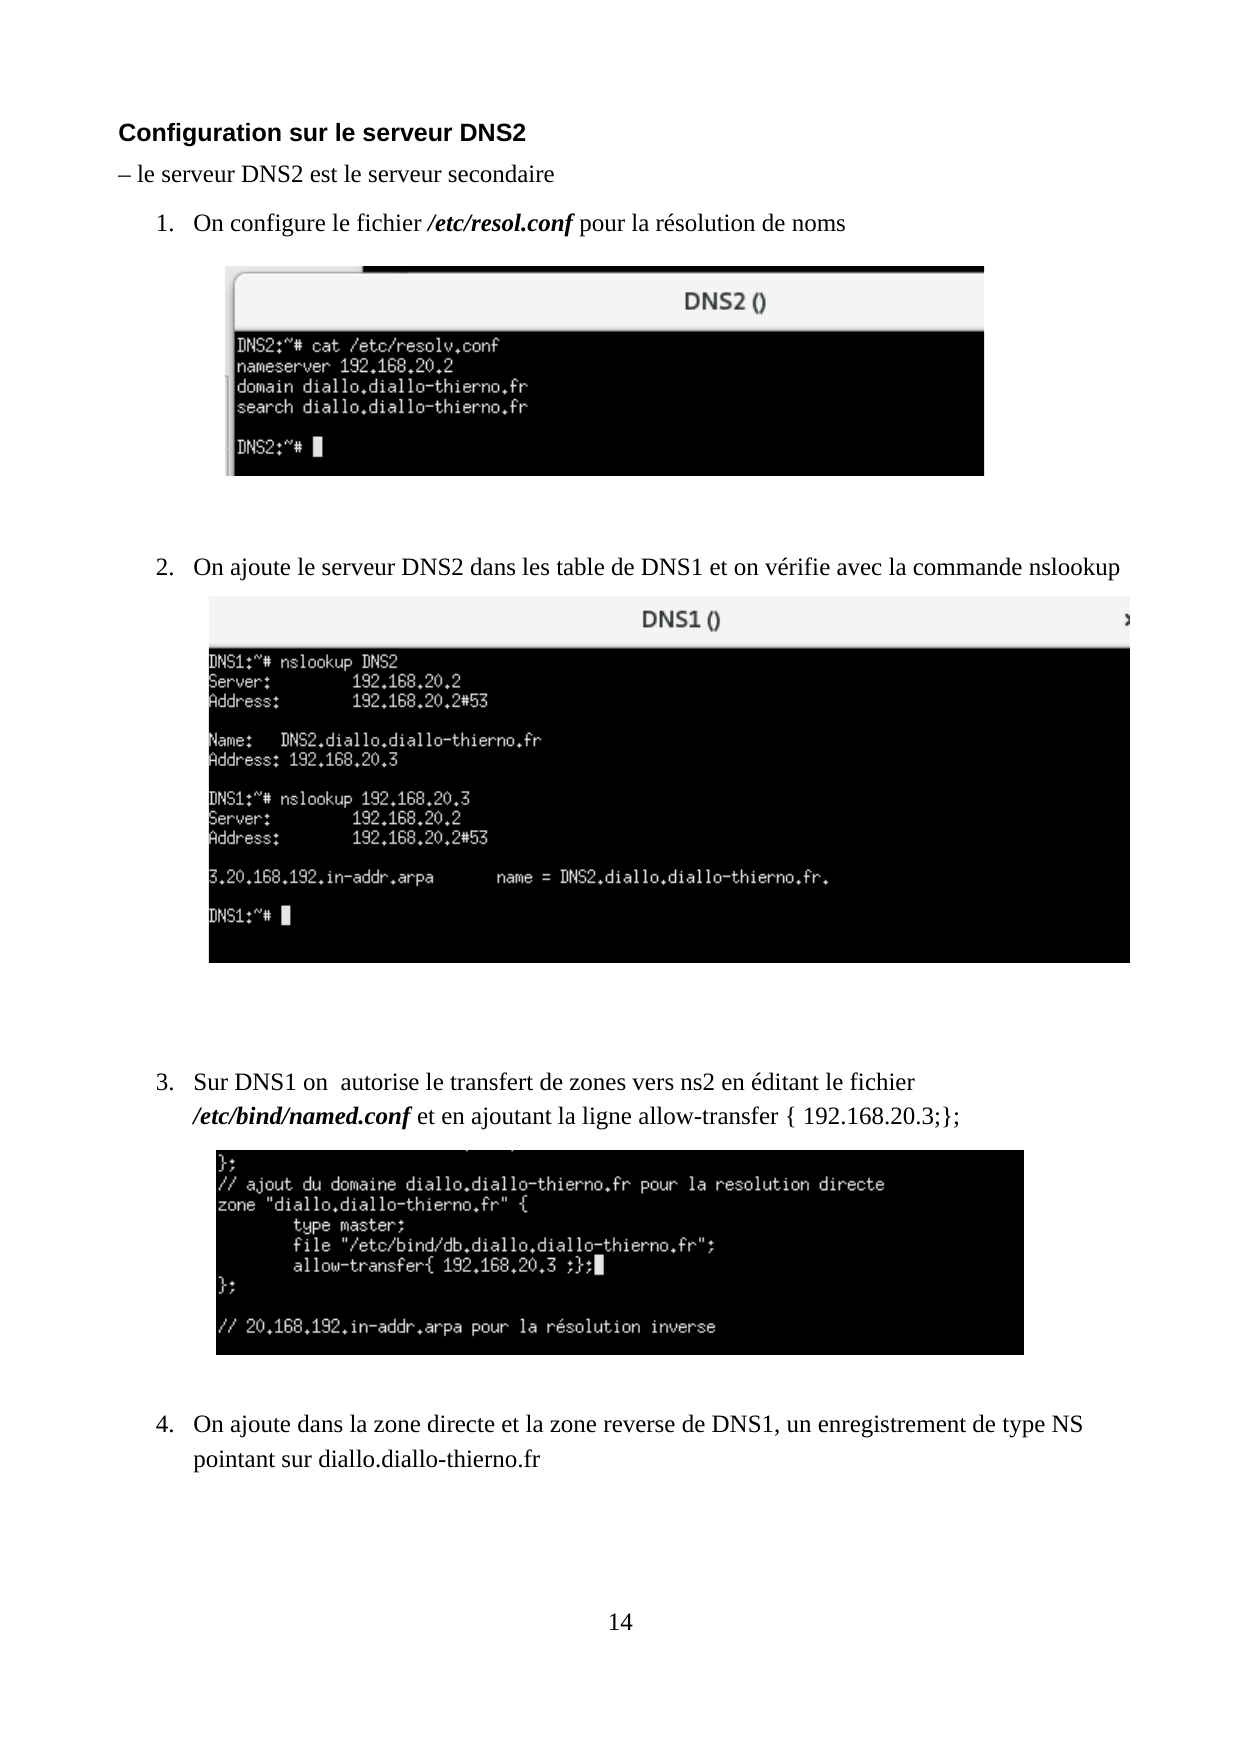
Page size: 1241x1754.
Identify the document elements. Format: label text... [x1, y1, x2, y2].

picture [208, 596, 1130, 963]
list On ajoute dans la zone directe et la zone reverse de DNS1, un enregistrement de type NS pointant sur diallo.diallo-thierno.fr [156, 1409, 1122, 1473]
list On configure le fichier /etc/resol.conf pour la résolution de noms [156, 208, 1122, 237]
picture [224, 266, 985, 476]
text – le serveur DNS2 est le serveur secondaire [118, 159, 1122, 188]
picture [216, 1150, 1024, 1355]
list Sur DNS1 on autorise le transfert de zones vers ns2 en éditant le fichier /etc/bind/named.conf et en ajoutant la ligne allow-transfer { 192.168.20.3;}; [156, 1067, 1122, 1130]
subtitle Configuration sur le serveur DNS2 [118, 118, 1122, 147]
list On ajoute le serveur DNS2 dans les table de DNS1 et on vérifie avec la commande nslookup [156, 552, 1122, 581]
